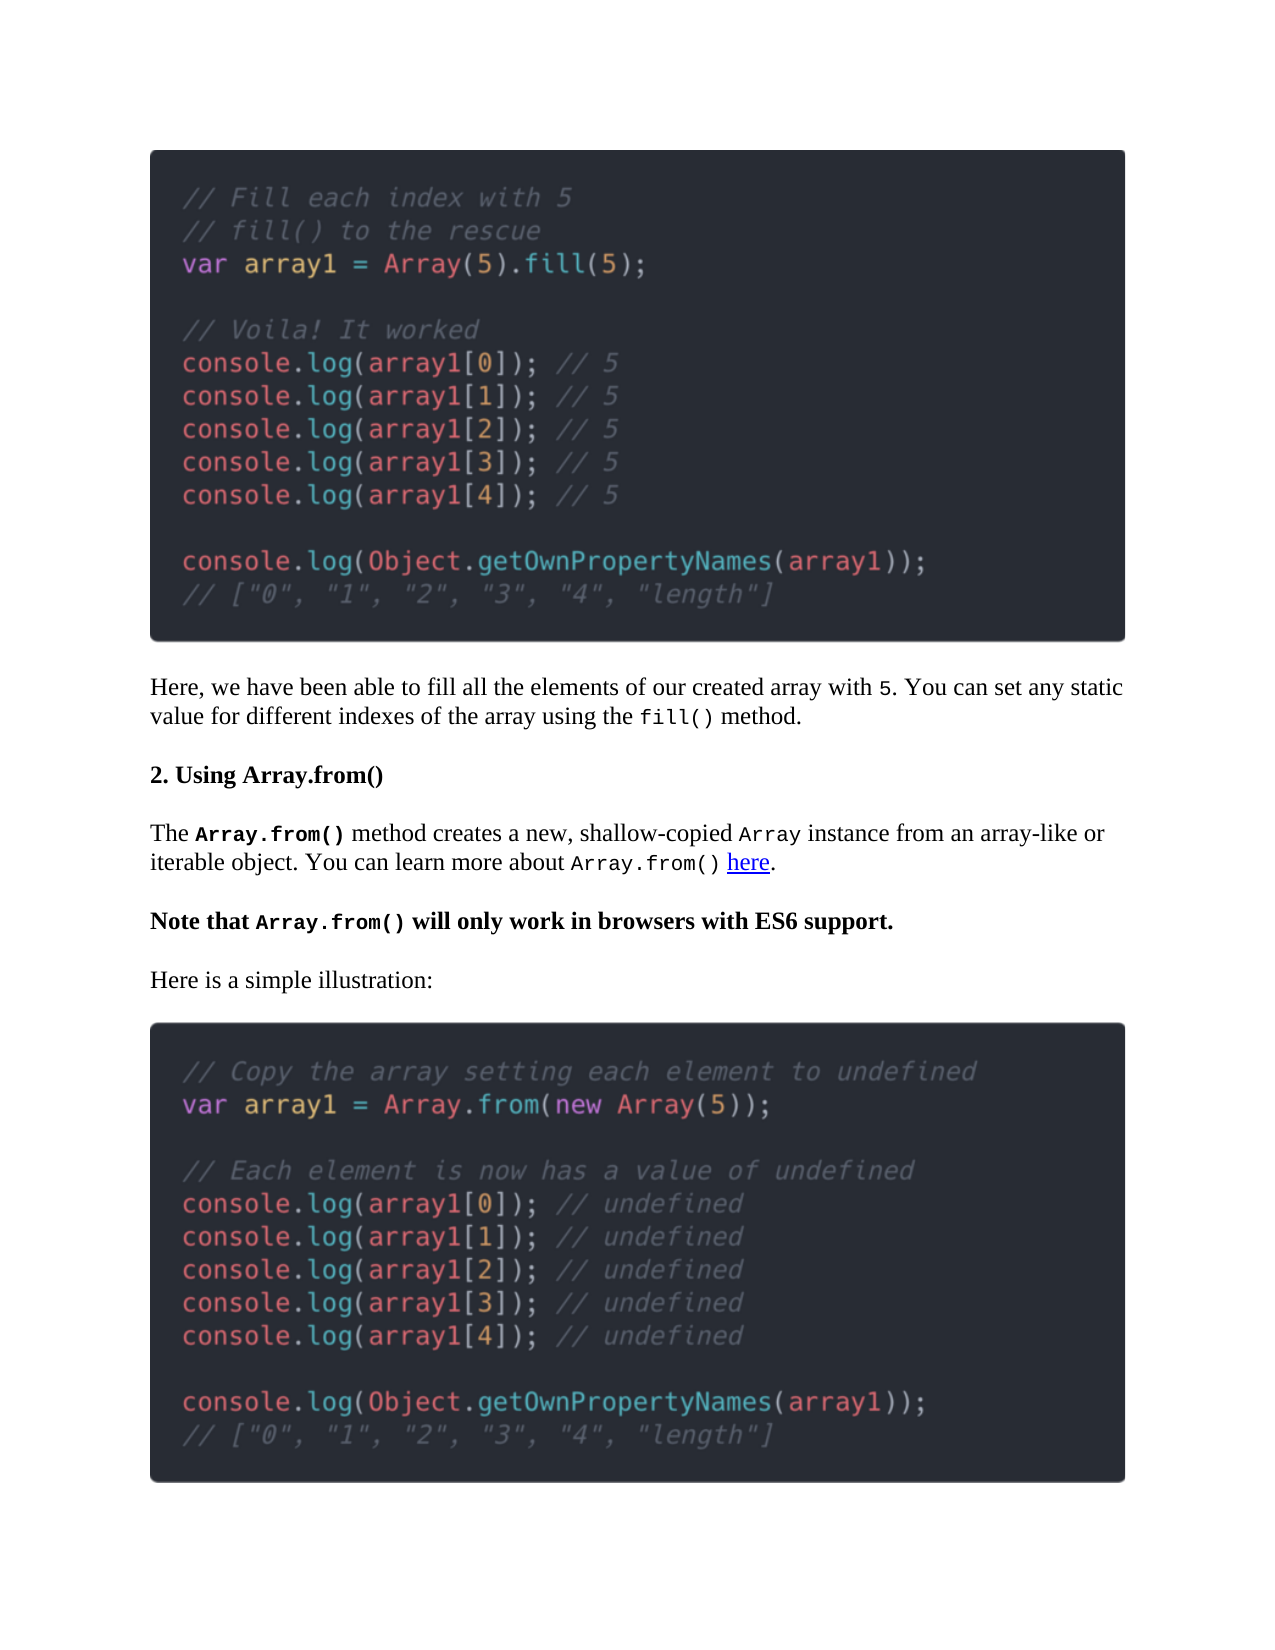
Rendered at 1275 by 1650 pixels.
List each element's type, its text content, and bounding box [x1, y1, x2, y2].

text The Array.from() method creates a new, shallow-copied Array instance from an array-like or iterable object. You can learn more about Array.from() here. [150, 818, 1125, 877]
picture [150, 1022, 1125, 1483]
subtitle 2. Using Array.from() [150, 760, 1125, 789]
text Here is a simple illustration: [150, 965, 1125, 994]
text Note that Array.from() will only work in browsers with ES6 support. [150, 906, 1125, 936]
picture [150, 150, 1125, 643]
text Here, we have been able to fill all the elements of our created array with 5. You can set any static value for different indexes of the array using the fill() method. [150, 672, 1125, 731]
